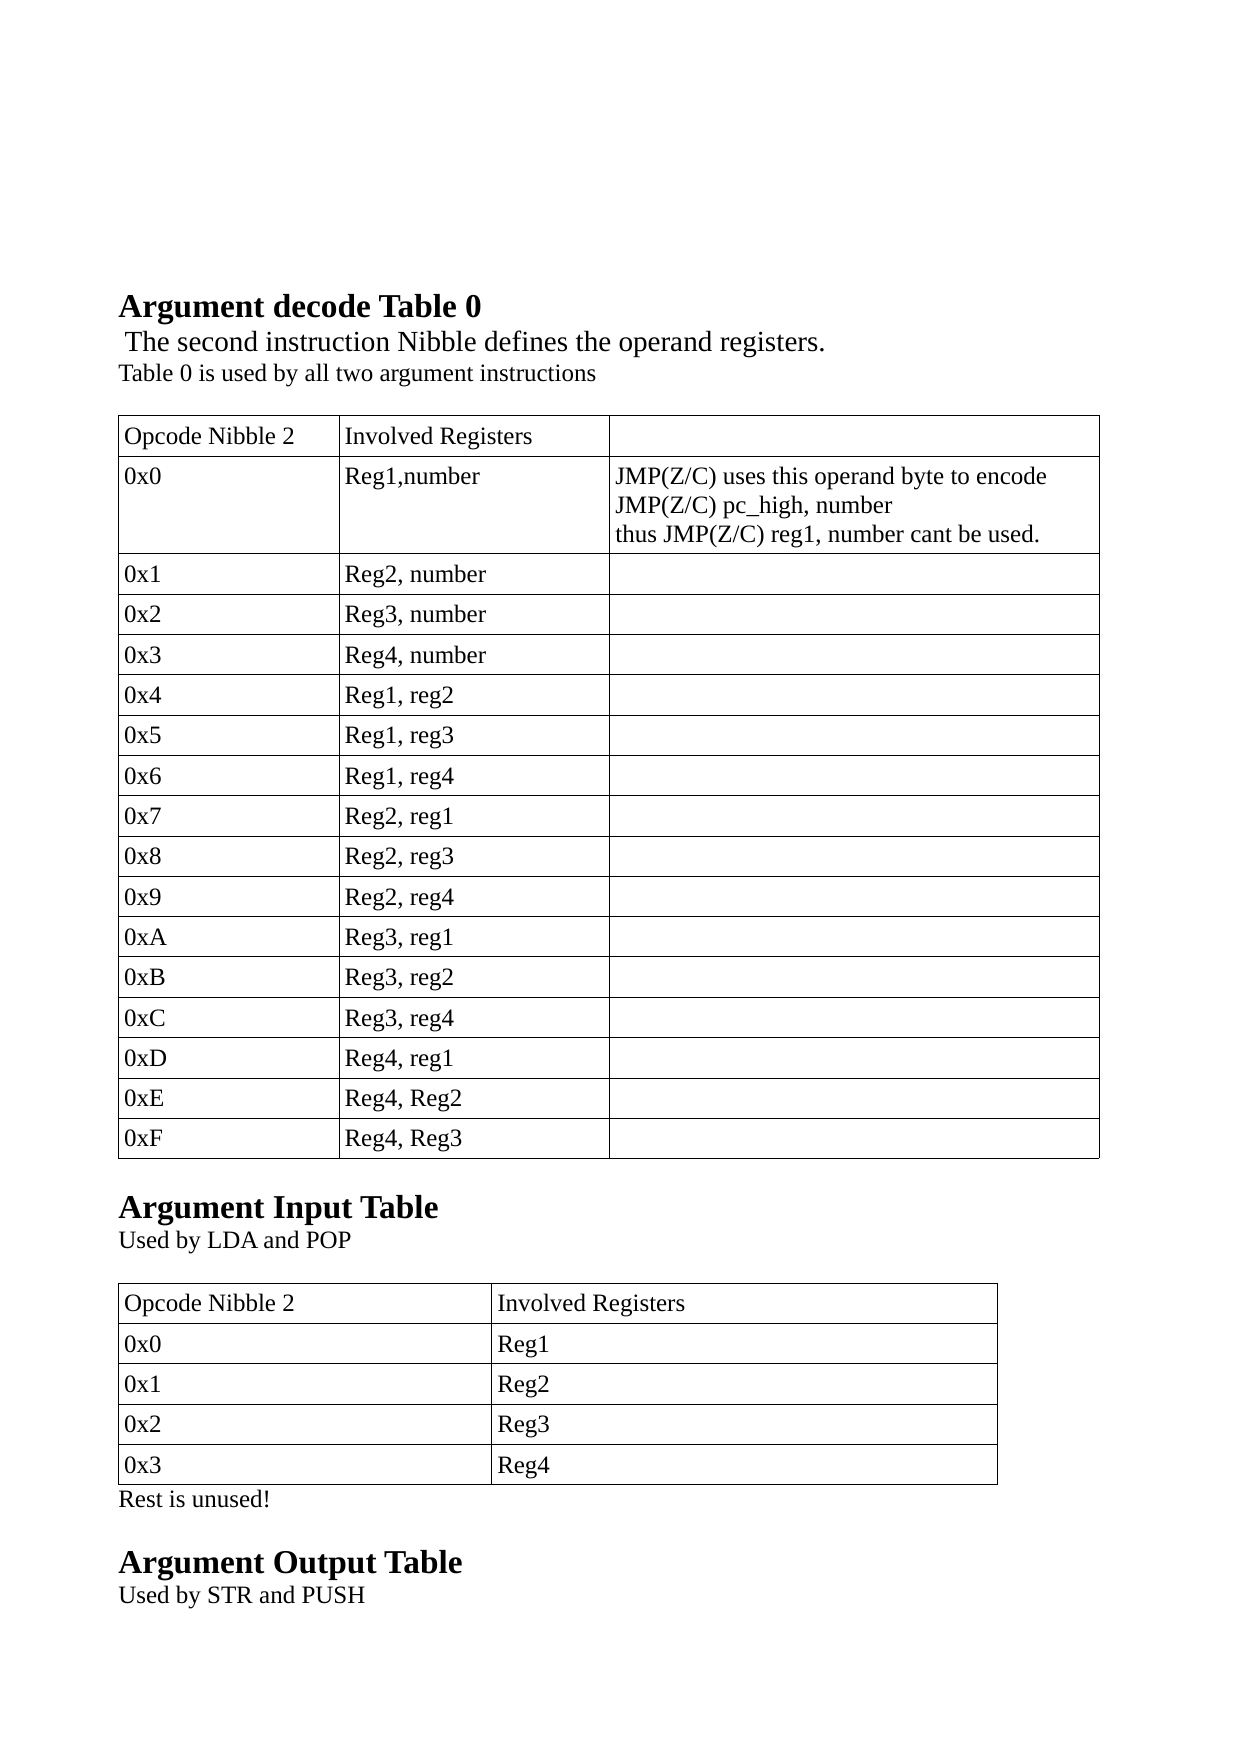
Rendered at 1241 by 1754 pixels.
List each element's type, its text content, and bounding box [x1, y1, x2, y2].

table_cell 0x1 [119, 1364, 491, 1404]
table_cell Reg3, reg2 [340, 957, 609, 997]
table_cell [610, 1038, 1099, 1077]
table_header [610, 416, 1099, 456]
table_cell Reg2, reg3 [340, 837, 609, 876]
table_cell [610, 957, 1099, 997]
table_cell [610, 837, 1099, 876]
table_cell [610, 716, 1099, 755]
table_cell Reg2, reg1 [340, 796, 609, 836]
table_cell 0x7 [119, 796, 339, 836]
table_cell 0x0 [119, 1324, 491, 1363]
table_cell 0xC [119, 998, 339, 1037]
table_cell 0xA [119, 917, 339, 956]
text Used by STR and PUSH [118, 1580, 1122, 1609]
table_cell Reg4, reg1 [340, 1038, 609, 1077]
table_cell Reg3, reg4 [340, 998, 609, 1037]
text Argument Input Table [118, 1187, 1122, 1225]
table_cell [610, 796, 1099, 836]
table_cell [610, 756, 1099, 795]
text Rest is unused! [118, 1484, 1122, 1513]
table_cell 0x9 [119, 877, 339, 916]
table_cell 0xB [119, 957, 339, 997]
table_cell 0x2 [119, 595, 339, 634]
table_cell Reg4, Reg2 [340, 1079, 609, 1118]
table_cell Reg3 [492, 1405, 997, 1444]
table_header Involved Registers [340, 416, 609, 456]
table_cell 0x3 [119, 1445, 491, 1484]
table_cell 0x0 [119, 457, 339, 553]
table_cell Reg3, number [340, 595, 609, 634]
table_cell 0x1 [119, 554, 339, 594]
table_cell 0x3 [119, 635, 339, 674]
table_header Opcode Nibble 2 [119, 1284, 491, 1323]
text Used by LDA and POP [118, 1225, 1122, 1254]
table_cell JMP(Z/C) uses this operand byte to encode JMP(Z/C) pc_high, number thus JMP(Z/C) reg1, number cant be used. [610, 457, 1099, 553]
table_cell [610, 1119, 1099, 1158]
table_cell [610, 998, 1099, 1037]
table_cell Reg4 [492, 1445, 997, 1484]
table_cell Reg1,number [340, 457, 609, 553]
table_cell 0xF [119, 1119, 339, 1158]
text Table 0 is used by all two argument instructions [118, 358, 1122, 386]
table_cell [610, 675, 1099, 714]
table_cell Reg1, reg3 [340, 716, 609, 755]
table_cell Reg2 [492, 1364, 997, 1404]
table_cell Reg1, reg2 [340, 675, 609, 714]
table_cell [610, 635, 1099, 674]
table_cell 0x5 [119, 716, 339, 755]
text Argument decode Table 0 [118, 286, 1122, 324]
table_cell Reg1 [492, 1324, 997, 1363]
table_cell [610, 554, 1099, 594]
table_cell [610, 877, 1099, 916]
table_cell Reg2, number [340, 554, 609, 594]
table_cell Reg1, reg4 [340, 756, 609, 795]
table_cell Reg4, Reg3 [340, 1119, 609, 1158]
table_cell Reg3, reg1 [340, 917, 609, 956]
table_cell [610, 1079, 1099, 1118]
text Argument Output Table [118, 1542, 1122, 1580]
table_header Involved Registers [492, 1284, 997, 1323]
table_cell Reg4, number [340, 635, 609, 674]
table_cell [610, 595, 1099, 634]
table_header Opcode Nibble 2 [119, 416, 339, 456]
text The second instruction Nibble defines the operand registers. [118, 324, 1122, 358]
table_cell [610, 917, 1099, 956]
table_cell 0xE [119, 1079, 339, 1118]
table_cell 0xD [119, 1038, 339, 1077]
table_cell 0x6 [119, 756, 339, 795]
table_cell 0x2 [119, 1405, 491, 1444]
table_cell 0x4 [119, 675, 339, 714]
table_cell 0x8 [119, 837, 339, 876]
table_cell Reg2, reg4 [340, 877, 609, 916]
